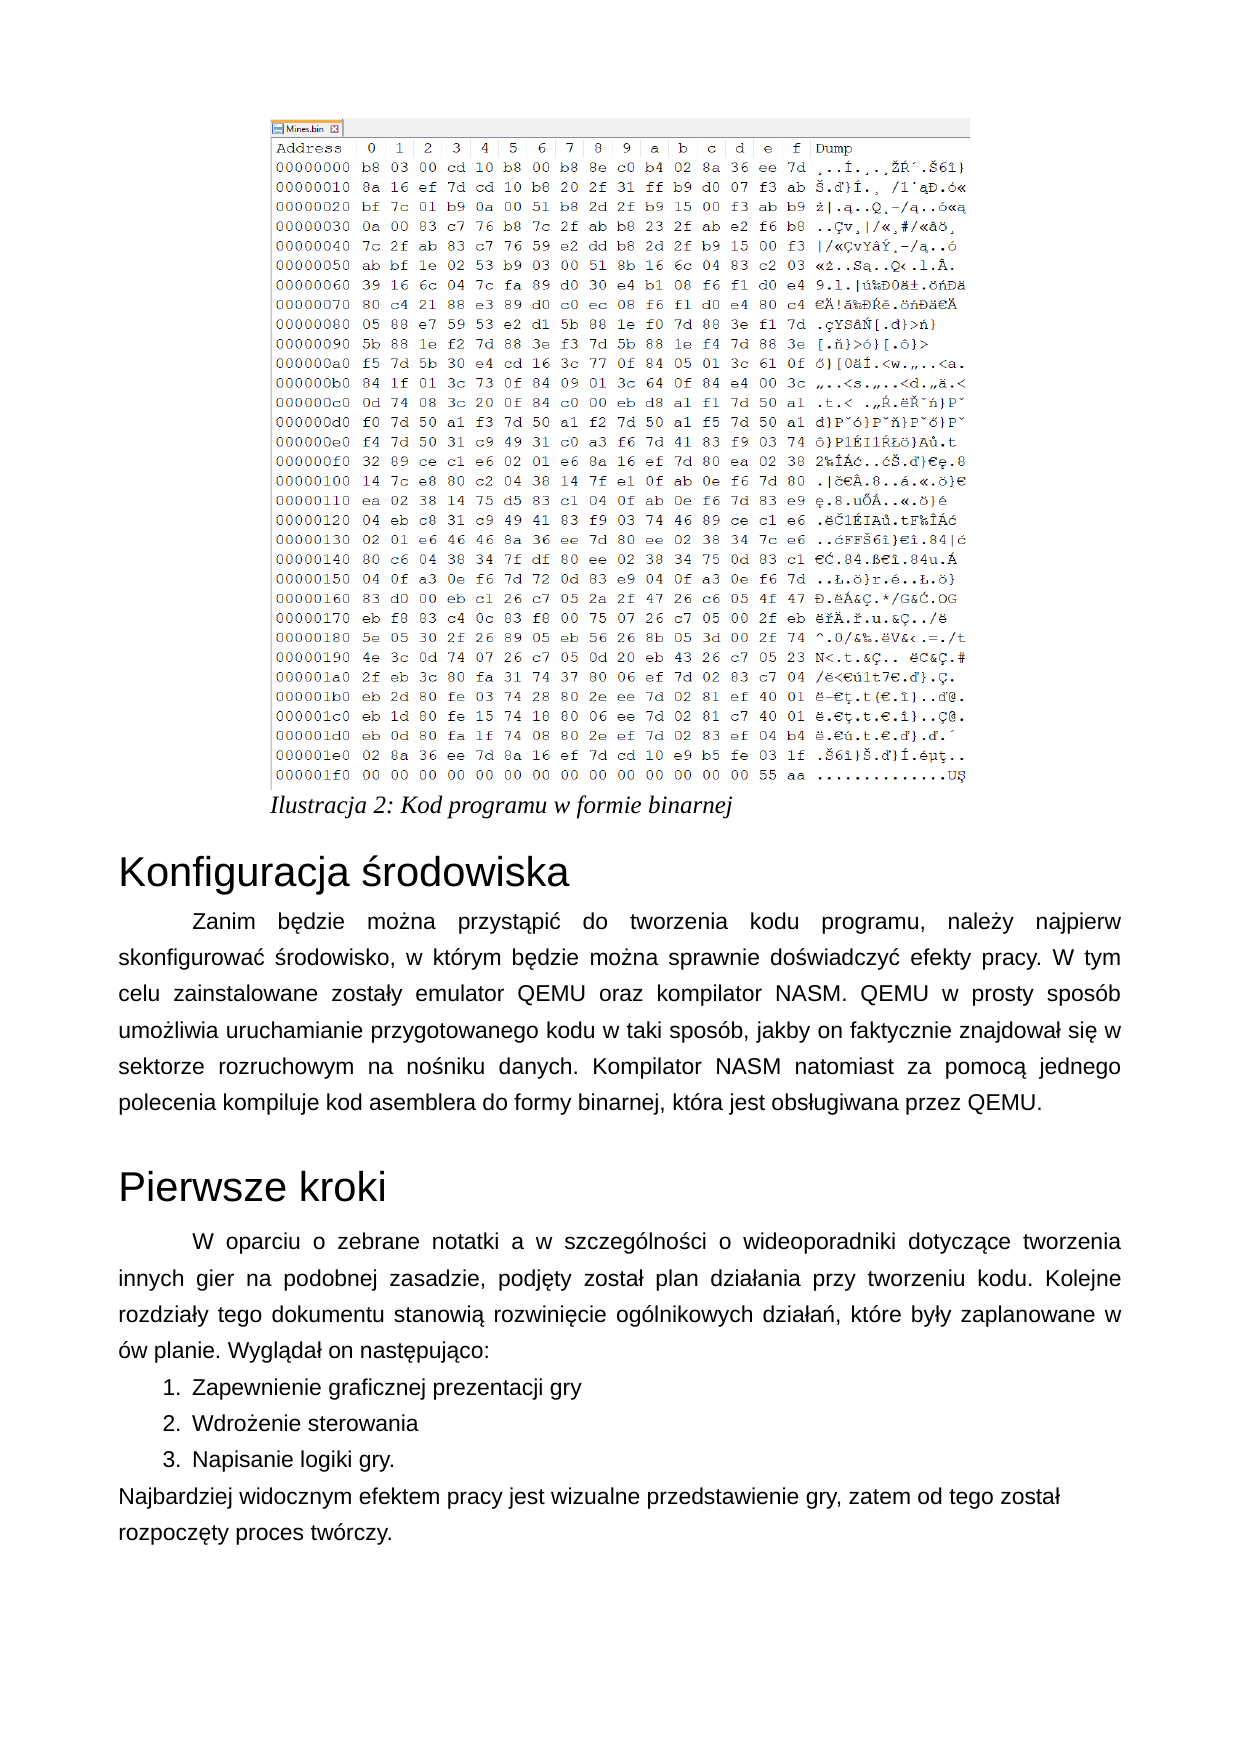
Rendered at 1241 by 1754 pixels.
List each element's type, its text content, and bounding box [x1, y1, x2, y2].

subtitle Pierwsze kroki [118, 1162, 1122, 1210]
text Najbardziej widocznym efektem pracy jest wizualne przedstawienie gry, zatem od tego został rozpoczęty proces twórczy. [118, 1483, 1122, 1545]
text Zanim będzie można przystąpić do tworzenia kodu programu, należy najpierw skonfigurować środowisko, w którym będzie można sprawnie doświadczyć efekty pracy. W tym celu zainstalowane zostały emulator QEMU oraz kompilator NASM. QEMU w prosty sposób umożliwia uruchamianie przygotowanego kodu w taki sposób, jakby on faktycznie znajdował się w sektorze rozruchowym na nośniku danych. Kompilator NASM natomiast za pomocą jednego polecenia kompiluje kod asemblera do formy binarnej, która jest obsługiwana przez QEMU. [118, 908, 1122, 1116]
text W oparciu o zebrane notatki a w szczególności o wideoporadniki dotyczące tworzenia innych gier na podobnej zasadzie, podjęty został plan działania przy tworzeniu kodu. Kolejne rozdziały tego dokumentu stanowią rozwinięcie ogólnikowych działań, które były zaplanowane w ów planie. Wyglądał on następująco: [118, 1228, 1122, 1363]
text Ilustracja 2: Kod programu w formie binarnej [270, 790, 970, 818]
list Zapewnienie graficznej prezentacji gry [162, 1373, 1122, 1400]
text Konfiguracja środowiska [118, 118, 1122, 895]
list Napisanie logiki gry. [162, 1446, 1122, 1473]
picture [269, 118, 971, 790]
list Wdrożenie sterowania [162, 1410, 1122, 1436]
